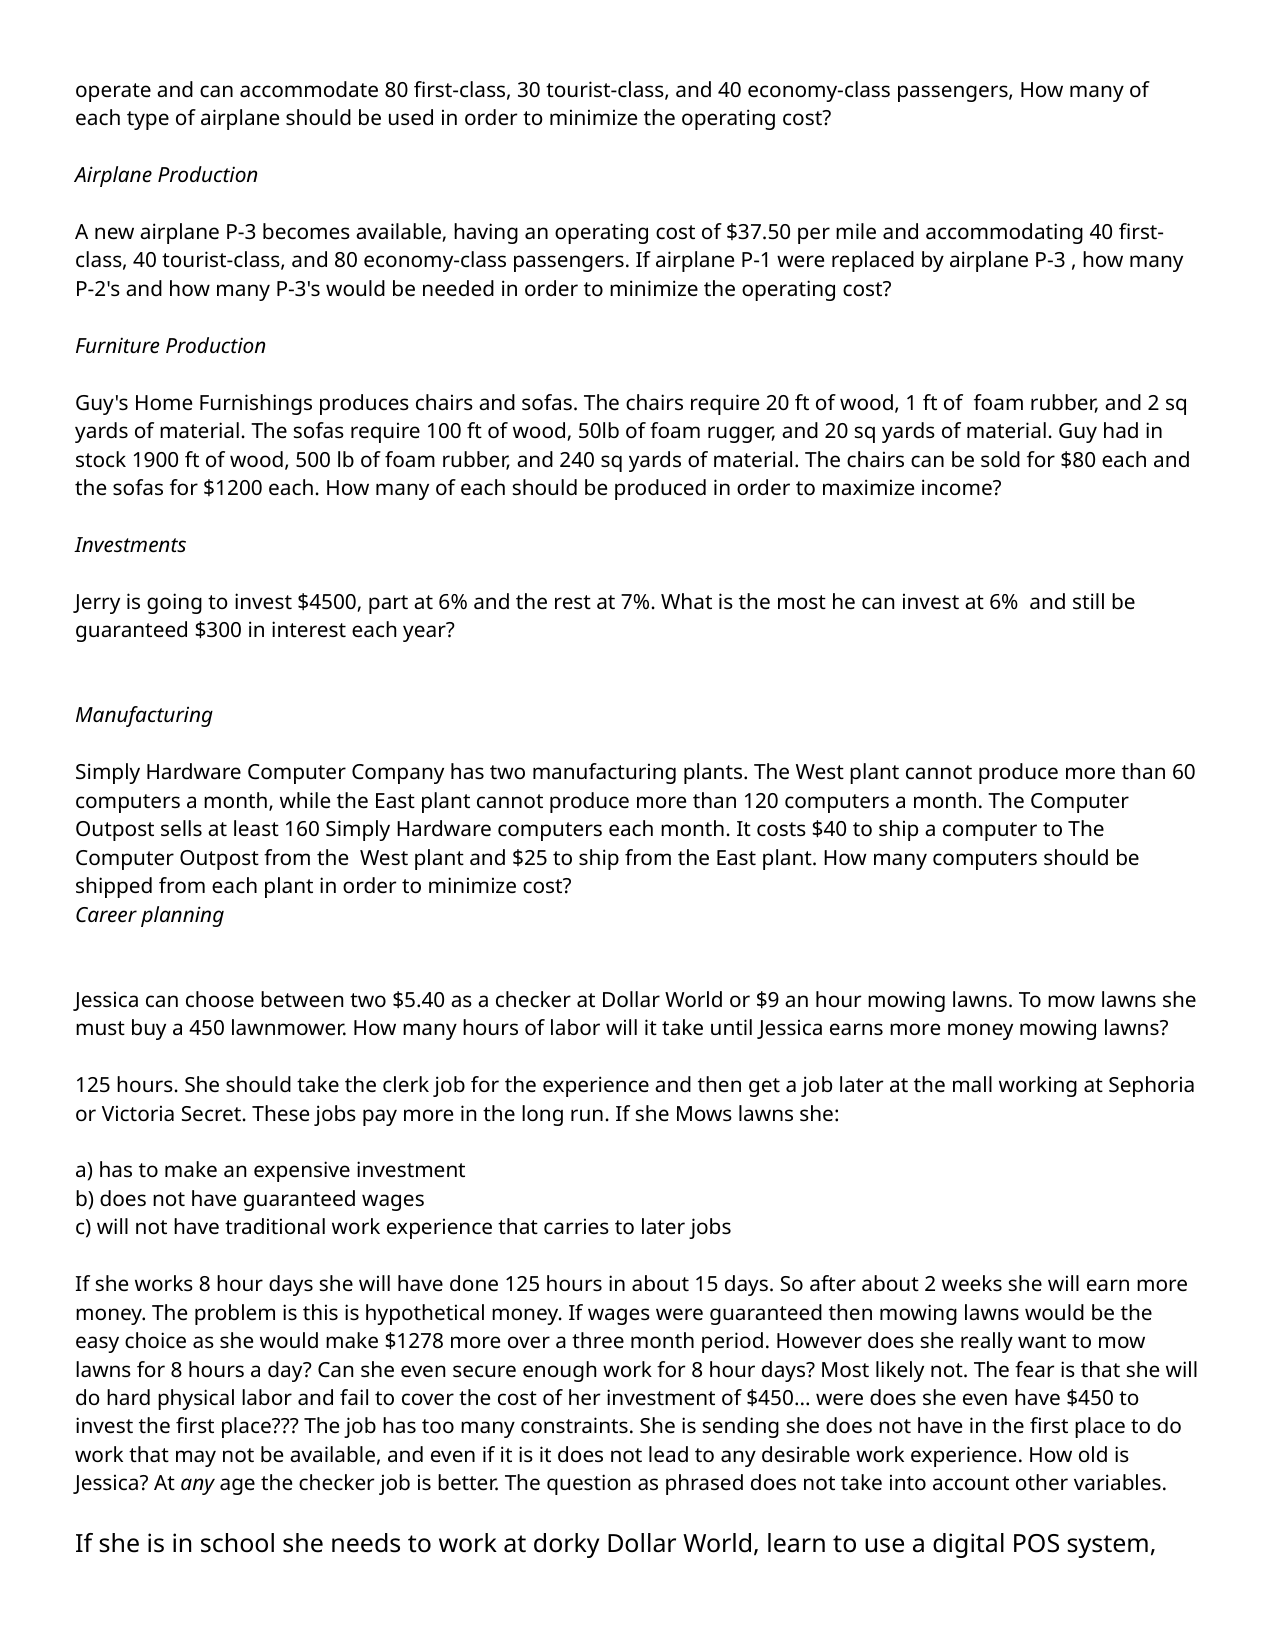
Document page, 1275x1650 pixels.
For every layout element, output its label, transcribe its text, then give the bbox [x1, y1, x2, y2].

text a) has to make an expensive investment [75, 1156, 1200, 1184]
text Investments [75, 530, 1200, 558]
text If she works 8 hour days she will have done 125 hours in about 15 days. So after about 2 weeks she will earn more money. The problem is this is hypothetical money. If wages were guaranteed then mowing lawns would be the easy choice as she would make $1278 more over a three month period. However does she really want to mow lawns for 8 hours a day? Can she even secure enough work for 8 hour days? Most likely not. The fear is that she will do hard physical labor and fail to cover the cost of her investment of $450... were does she even have $450 to invest the first place??? The job has too many constraints. She is sending she does not have in the first place to do work that may not be available, and even if it is it does not lead to any desirable work experience. How old is Jessica? At any age the checker job is better. The question as phrased does not take into account other variables. [75, 1269, 1200, 1497]
text Airplane Production [75, 160, 1200, 189]
text Furniture Production [75, 331, 1200, 359]
text Simply Hardware Computer Company has two manufacturing plants. The West plant cannot produce more than 60 computers a month, while the East plant cannot produce more than 120 computers a month. The Computer Outpost sells at least 160 Simply Hardware computers each month. It costs $40 to ship a computer to The Computer Outpost from the West plant and $25 to ship from the East plant. How many computers should be shipped from each plant in order to minimize cost? [75, 757, 1200, 900]
text Career planning [75, 900, 1200, 928]
text c) will not have traditional work experience that carries to later jobs [75, 1212, 1200, 1241]
text 125 hours. She should take the clerk job for the experience and then get a job later at the mall working at Sephoria or Victoria Secret. These jobs pay more in the long run. If she Mows lawns she: [75, 1070, 1200, 1127]
text Manufacturing [75, 701, 1200, 729]
text Guy's Home Furnishings produces chairs and sofas. The chairs require 20 ft of wood, 1 ft of foam rubber, and 2 sq yards of material. The sofas require 100 ft of wood, 50lb of foam rugger, and 20 sq yards of material. Guy had in stock 1900 ft of wood, 500 lb of foam rubber, and 240 sq yards of material. The chairs can be sold for $80 each and the sofas for $1200 each. How many of each should be produced in order to maximize income? [75, 388, 1200, 502]
text Jessica can choose between two $5.40 as a checker at Dollar World or $9 an hour mowing lawns. To mow lawns she must buy a 450 lawnmower. How many hours of labor will it take until Jessica earns more money mowing lawns? [75, 985, 1200, 1042]
text A new airplane P-3 becomes available, having an operating cost of $37.50 per mile and accommodating 40 first-class, 40 tourist-class, and 80 economy-class passengers. If airplane P-1 were replaced by airplane P-3 , how many P-2's and how many P-3's would be needed in order to minimize the operating cost? [75, 217, 1200, 302]
text Jerry is going to invest $4500, part at 6% and the rest at 7%. What is the most he can invest at 6% and still be guaranteed $300 in interest each year? [75, 587, 1200, 644]
text If she is in school she needs to work at dorky Dollar World, learn to use a digital POS system, [75, 1525, 1200, 1559]
text operate and can accommodate 80 first-class, 30 tourist-class, and 40 economy-class passengers, How many of each type of airplane should be used in order to minimize the operating cost? [75, 75, 1200, 132]
text b) does not have guaranteed wages [75, 1184, 1200, 1212]
